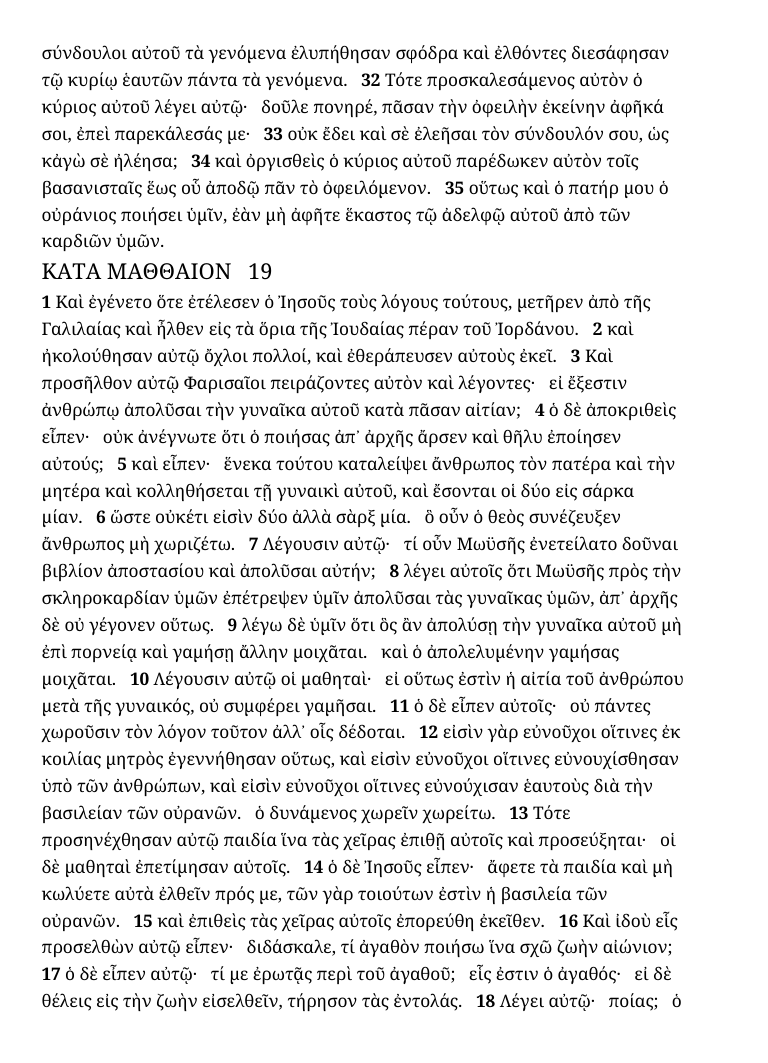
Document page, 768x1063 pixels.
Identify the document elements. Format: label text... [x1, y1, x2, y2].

text ΚΑΤΑ ΜΑΘΘΑΙΟΝ 19 [41, 256, 685, 286]
text 1 Καὶ ἐγένετο ὅτε ἐτέλεσεν ὁ Ἰησοῦς τοὺς λόγους τούτους, μετῆρεν ἀπὸ τῆς Γαλιλαίας καὶ ἦλθεν εἰς τὰ ὅρια τῆς Ἰουδαίας πέραν τοῦ Ἰορδάνου. 2 καὶ ἠκολούθησαν αὐτῷ ὄχλοι πολλοί, καὶ ἐθεράπευσεν αὐτοὺς ἐκεῖ. 3 Καὶ προσῆλθον αὐτῷ Φαρισαῖοι πειράζοντες αὐτὸν καὶ λέγοντες· εἰ ἔξεστιν ἀνθρώπῳ ἀπολῦσαι τὴν γυναῖκα αὐτοῦ κατὰ πᾶσαν αἰτίαν; 4 ὁ δὲ ἀποκριθεὶς εἶπεν· οὐκ ἀνέγνωτε ὅτι ὁ ποιήσας ἀπ᾽ ἀρχῆς ἄρσεν καὶ θῆλυ ἐποίησεν αὐτούς; 5 καὶ εἶπεν· ἕνεκα τούτου καταλείψει ἄνθρωπος τὸν πατέρα καὶ τὴν μητέρα καὶ κολληθήσεται τῇ γυναικὶ αὐτοῦ, καὶ ἔσονται οἱ δύο εἰς σάρκα μίαν. 6 ὥστε οὐκέτι εἰσὶν δύο ἀλλὰ σὰρξ μία. ὃ οὖν ὁ θεὸς συνέζευξεν ἄνθρωπος μὴ χωριζέτω. 7 Λέγουσιν αὐτῷ· τί οὖν Μωϋσῆς ἐνετείλατο δοῦναι βιβλίον ἀποστασίου καὶ ἀπολῦσαι αὐτήν; 8 λέγει αὐτοῖς ὅτι Μωϋσῆς πρὸς τὴν σκληροκαρδίαν ὑμῶν ἐπέτρεψεν ὑμῖν ἀπολῦσαι τὰς γυναῖκας ὑμῶν, ἀπ᾽ ἀρχῆς δὲ οὐ γέγονεν οὕτως. 9 λέγω δὲ ὑμῖν ὅτι ὃς ἂν ἀπολύσῃ τὴν γυναῖκα αὐτοῦ μὴ ἐπὶ πορνείᾳ καὶ γαμήσῃ ἄλλην μοιχᾶται. καὶ ὁ ἀπολελυμένην γαμήσας μοιχᾶται. 10 Λέγουσιν αὐτῷ οἱ μαθηταὶ· εἰ οὕτως ἐστὶν ἡ αἰτία τοῦ ἀνθρώπου μετὰ τῆς γυναικός, οὐ συμφέρει γαμῆσαι. 11 ὁ δὲ εἶπεν αὐτοῖς· οὐ πάντες χωροῦσιν τὸν λόγον τοῦτον ἀλλ᾽ οἷς δέδοται. 12 εἰσὶν γὰρ εὐνοῦχοι οἵτινες ἐκ κοιλίας μητρὸς ἐγεννήθησαν οὕτως, καὶ εἰσὶν εὐνοῦχοι οἵτινες εὐνουχίσθησαν ὑπὸ τῶν ἀνθρώπων, καὶ εἰσὶν εὐνοῦχοι οἵτινες εὐνούχισαν ἑαυτοὺς διὰ τὴν βασιλείαν τῶν οὐρανῶν. ὁ δυνάμενος χωρεῖν χωρείτω. 13 Τότε προσηνέχθησαν αὐτῷ παιδία ἵνα τὰς χεῖρας ἐπιθῇ αὐτοῖς καὶ προσεύξηται· οἱ δὲ μαθηταὶ ἐπετίμησαν αὐτοῖς. 14 ὁ δὲ Ἰησοῦς εἶπεν· ἄφετε τὰ παιδία καὶ μὴ κωλύετε αὐτὰ ἐλθεῖν πρός με, τῶν γὰρ τοιούτων ἐστὶν ἡ βασιλεία τῶν οὐρανῶν. 15 καὶ ἐπιθεὶς τὰς χεῖρας αὐτοῖς ἐπορεύθη ἐκεῖθεν. 16 Καὶ ἰδοὺ εἷς προσελθὼν αὐτῷ εἶπεν· διδάσκαλε, τί ἀγαθὸν ποιήσω ἵνα σχῶ ζωὴν αἰώνιον; 17 ὁ δὲ εἶπεν αὐτῷ· τί με ἐρωτᾷς περὶ τοῦ ἀγαθοῦ; εἷς ἐστιν ὁ ἀγαθός· εἰ δὲ θέλεις εἰς τὴν ζωὴν εἰσελθεῖν, τήρησον τὰς ἐντολάς. 18 Λέγει αὐτῷ· ποίας; ὁ [41, 291, 685, 1013]
text σύνδουλοι αὐτοῦ τὰ γενόμενα ἐλυπήθησαν σφόδρα καὶ ἐλθόντες διεσάφησαν τῷ κυρίῳ ἑαυτῶν πάντα τὰ γενόμενα. 32 Τότε προσκαλεσάμενος αὐτὸν ὁ κύριος αὐτοῦ λέγει αὐτῷ· δοῦλε πονηρέ, πᾶσαν τὴν ὀφειλὴν ἐκείνην ἀφῆκά σοι, ἐπεὶ παρεκάλεσάς με· 33 οὐκ ἔδει καὶ σὲ ἐλεῆσαι τὸν σύνδουλόν σου, ὡς κἀγὼ σὲ ἠλέησα; 34 καὶ ὀργισθεὶς ὁ κύριος αὐτοῦ παρέδωκεν αὐτὸν τοῖς βασανισταῖς ἕως οὗ ἀποδῷ πᾶν τὸ ὀφειλόμενον. 35 οὕτως καὶ ὁ πατήρ μου ὁ οὐράνιος ποιήσει ὑμῖν, ἐὰν μὴ ἀφῆτε ἕκαστος τῷ ἀδελφῷ αὐτοῦ ἀπὸ τῶν καρδιῶν ὑμῶν. [41, 41, 685, 253]
